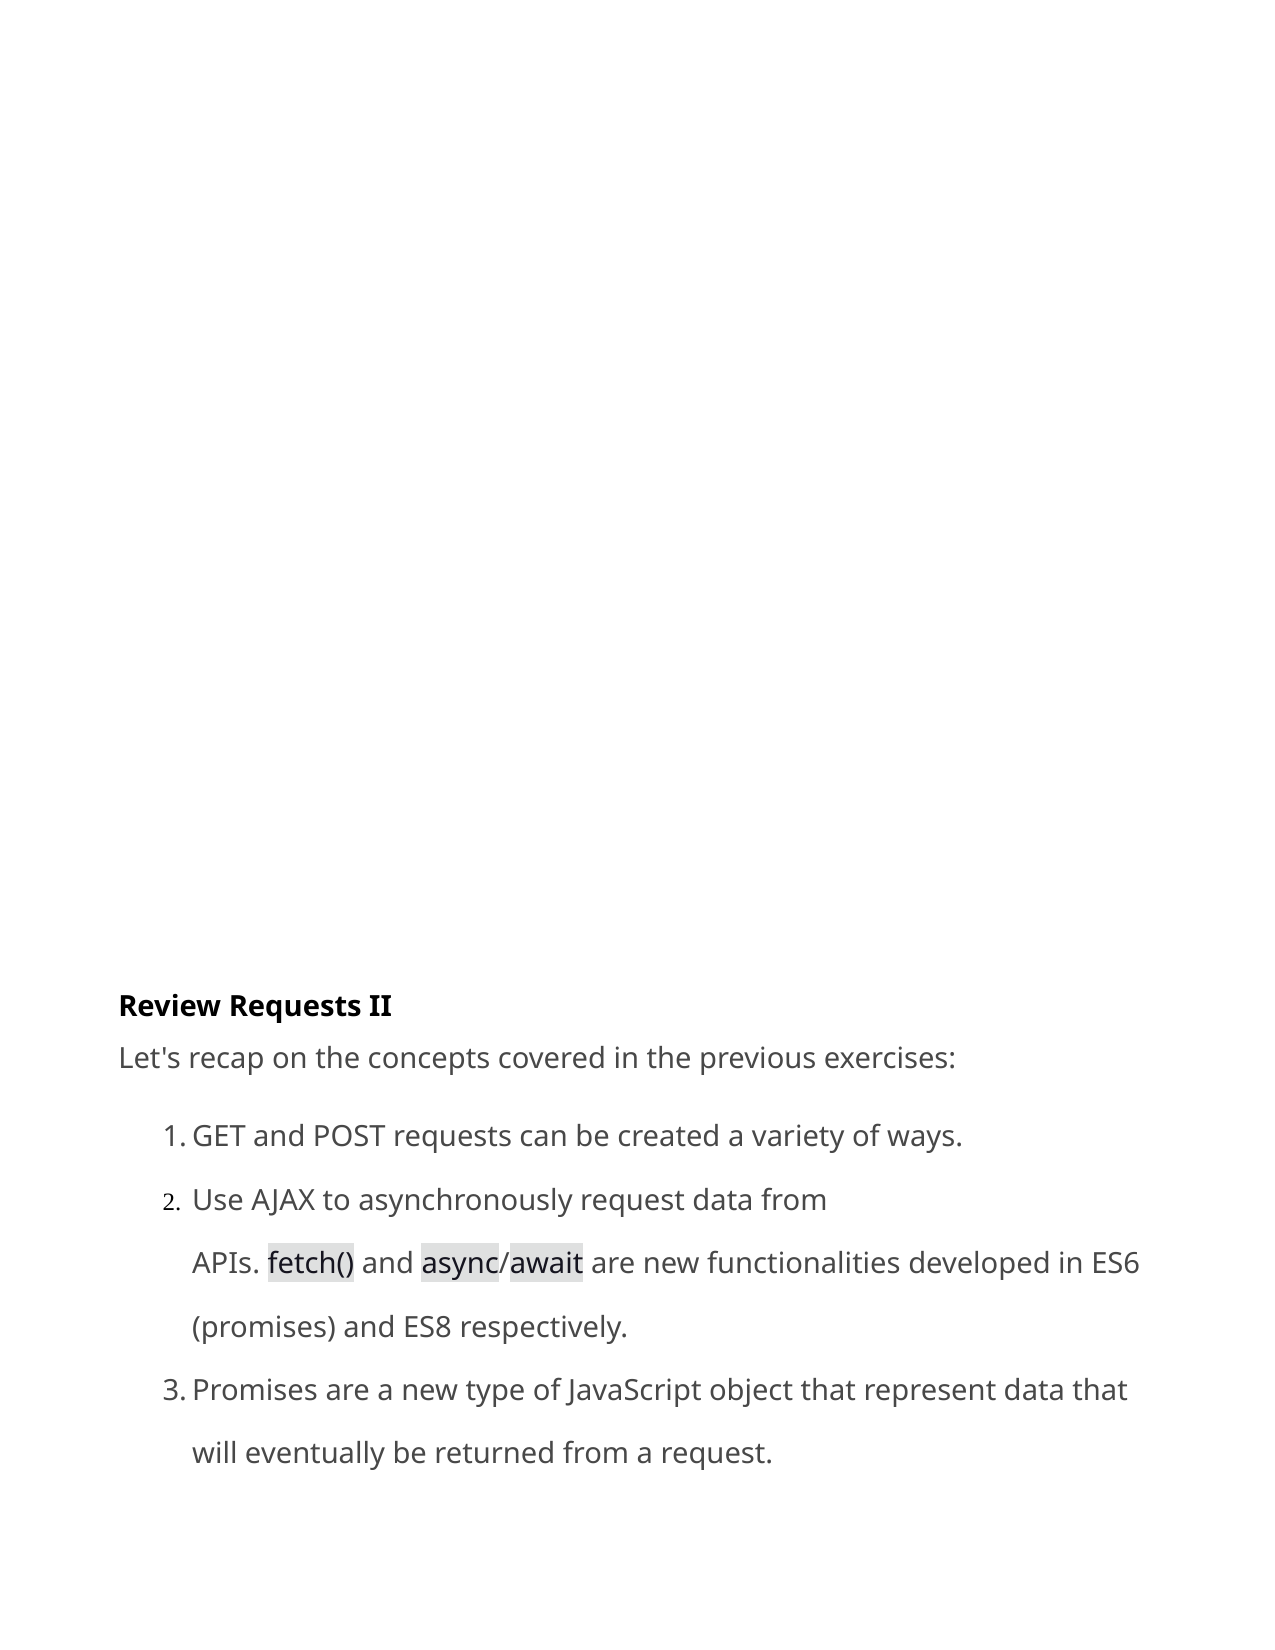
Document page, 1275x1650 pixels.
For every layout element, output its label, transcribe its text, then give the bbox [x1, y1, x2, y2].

list Promises are a new type of JavaScript object that represent data that will eventually be returned from a request. [162, 1369, 1157, 1472]
subtitle Review Requests II [118, 985, 1157, 1025]
text Let's recap on the concepts covered in the previous exercises: [118, 1038, 1157, 1077]
list GET and POST requests can be created a variety of ways. [162, 1116, 1157, 1155]
list Use AJAX to asynchronously request data from APIs. fetch() and async/await are new functionalities developed in ES6 (promises) and ES8 respectively. [162, 1179, 1157, 1346]
